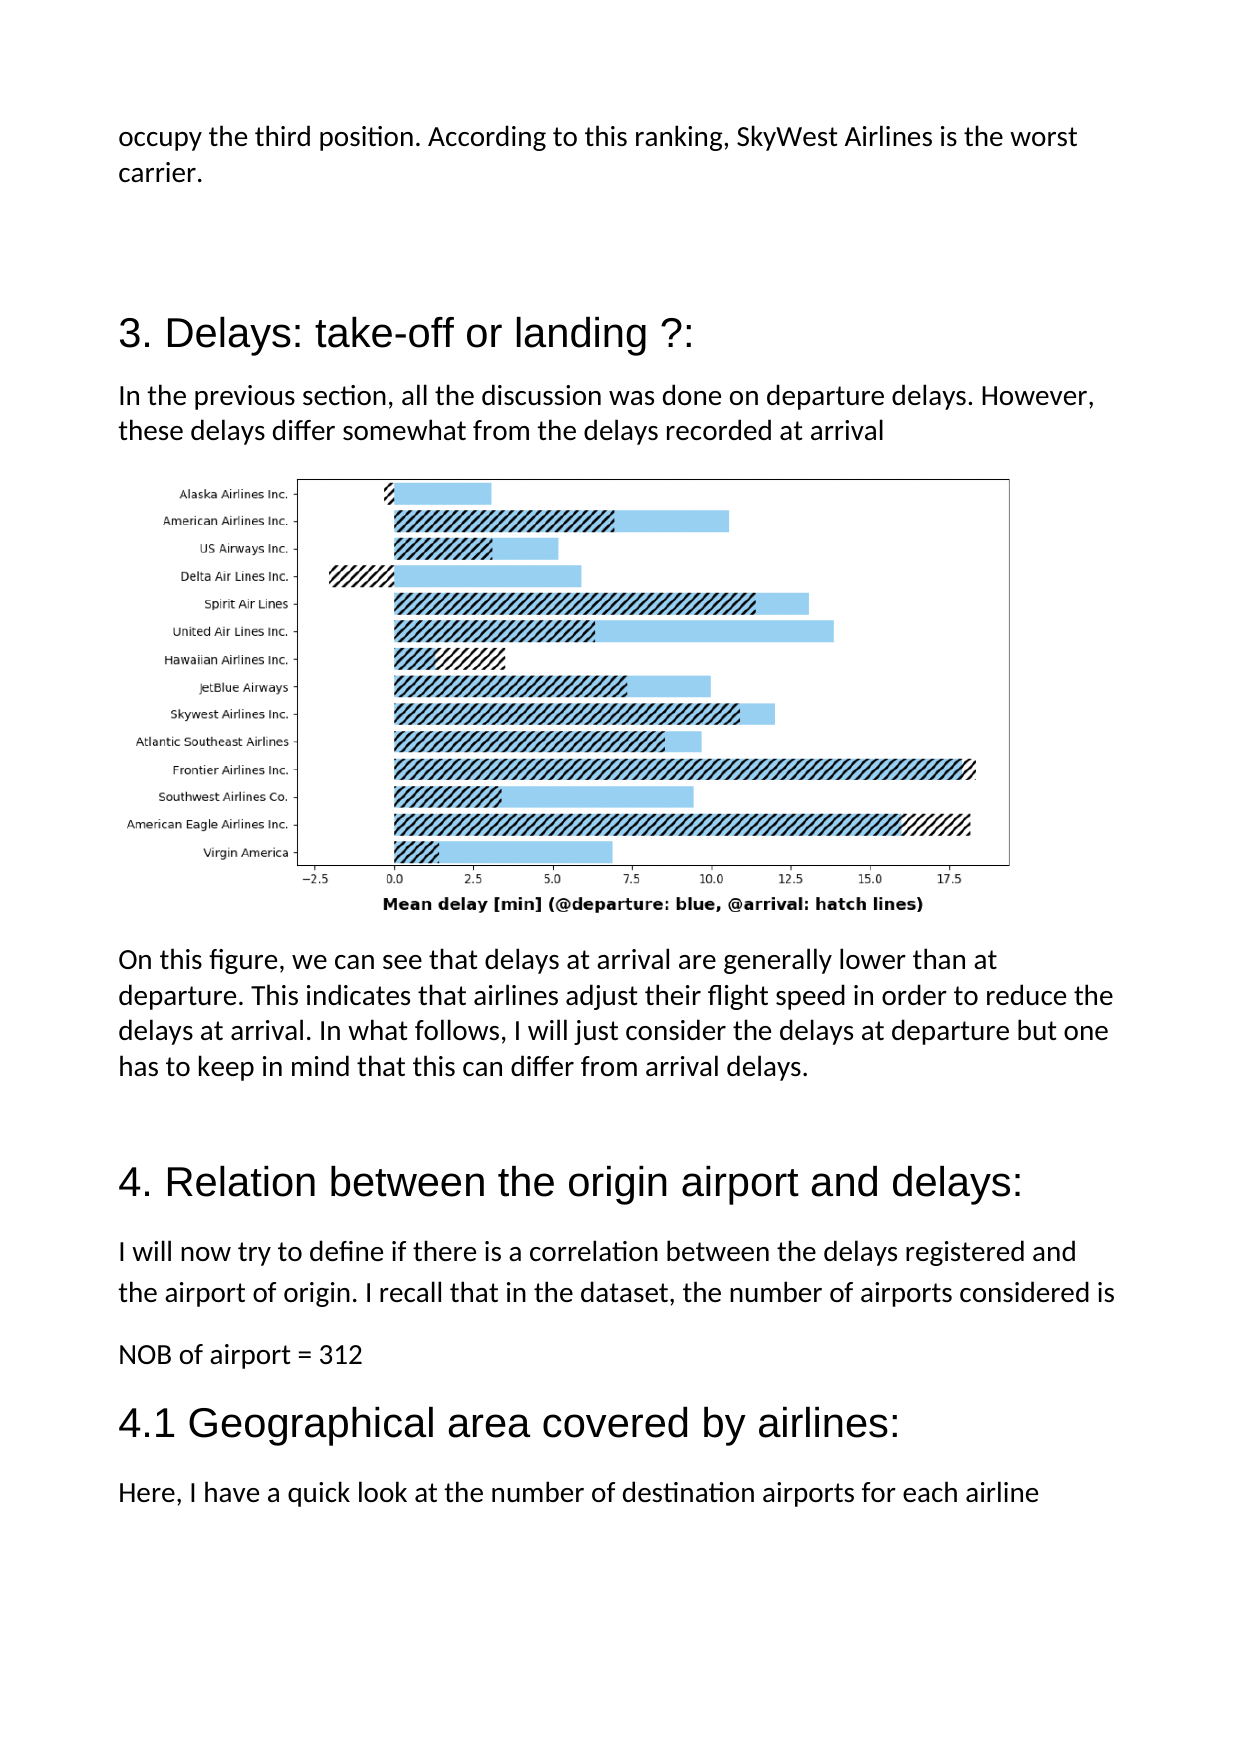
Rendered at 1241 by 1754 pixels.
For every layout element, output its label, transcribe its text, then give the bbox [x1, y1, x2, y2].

text In the previous section, all the discussion was done on departure delays. However, these delays differ somewhat from the delays recorded at arrival [118, 377, 1122, 448]
text On this figure, we can see that delays at arrival are generally lower than at departure. This indicates that airlines adjust their flight speed in order to reduce the delays at arrival. In what follows, I will just consider the delays at departure but one has to keep in mind that this can differ from arrival delays. [118, 941, 1122, 1084]
text NOB of airport = 312 [118, 1336, 1122, 1372]
text I will now try to define if there is a correlation between the delays registered and the airport of origin. I recall that in the dataset, the number of airports considered is [118, 1233, 1122, 1310]
text 4.1 Geographical area covered by airlines: [118, 1398, 1122, 1446]
text occupy the third position. According to this ranking, SkyWest Airlines is the worst carrier. [118, 118, 1122, 189]
text 3. Delays: take-off or landing ?: [118, 308, 1122, 356]
text Here, I have a quick look at the number of destination airports for each airline [118, 1474, 1122, 1509]
text 4. Relation between the origin airport and delays: [118, 1157, 1122, 1205]
